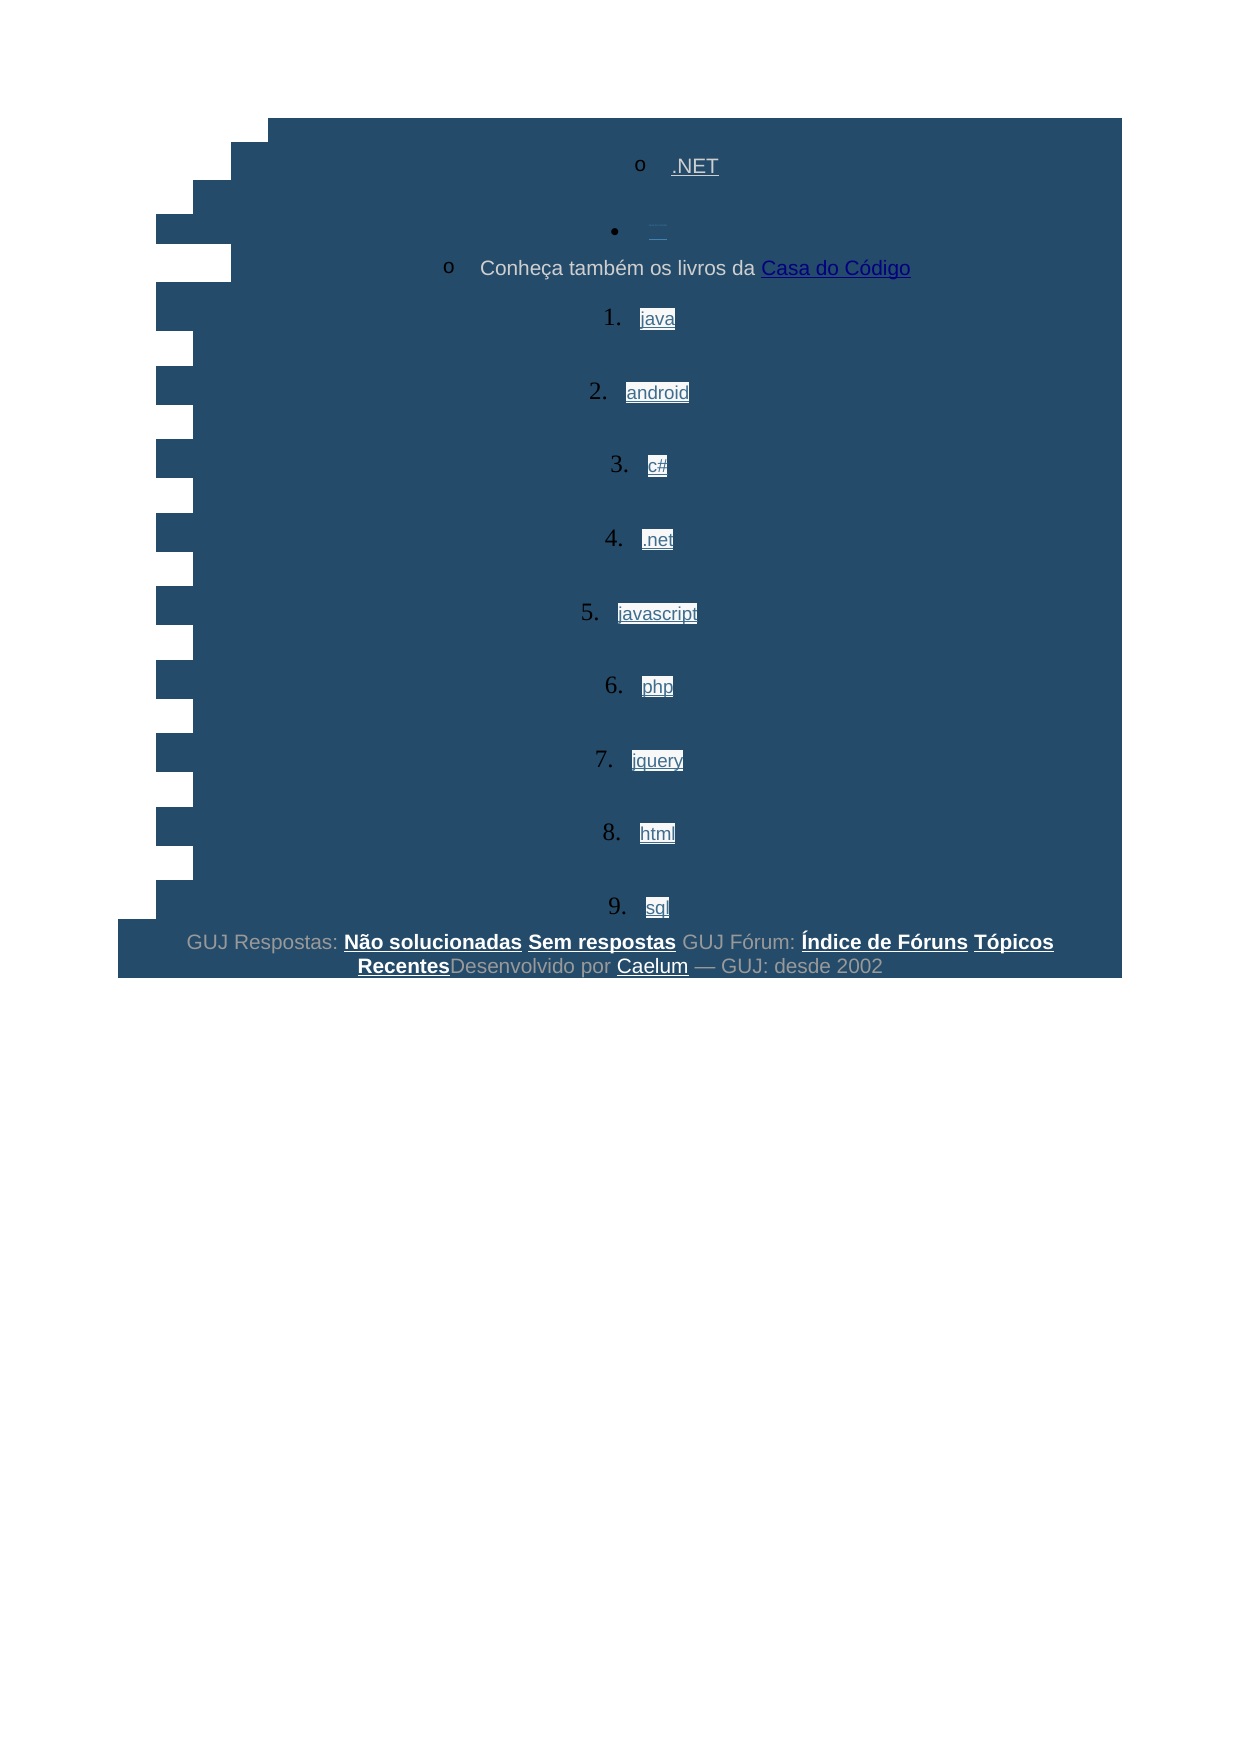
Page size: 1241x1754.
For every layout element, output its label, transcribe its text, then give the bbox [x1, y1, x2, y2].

list .net [156, 523, 1122, 552]
list .NET [231, 152, 1122, 180]
text GUJ Respostas: Não solucionadas Sem respostas GUJ Fórum: Índice de Fóruns Tópicos RecentesDesenvolvido por Caelum — GUJ: desde 2002 [118, 930, 1122, 978]
list CASA DO CÓDIGO [156, 225, 1122, 244]
list sql [156, 891, 1122, 919]
list jquery [156, 744, 1122, 772]
list Conheça também os livros da Casa do Código [231, 254, 1122, 282]
list android [156, 376, 1122, 405]
list html [156, 817, 1122, 846]
list c# [156, 449, 1122, 478]
list php [156, 670, 1122, 699]
list javascript [156, 597, 1122, 625]
list java [156, 302, 1122, 331]
